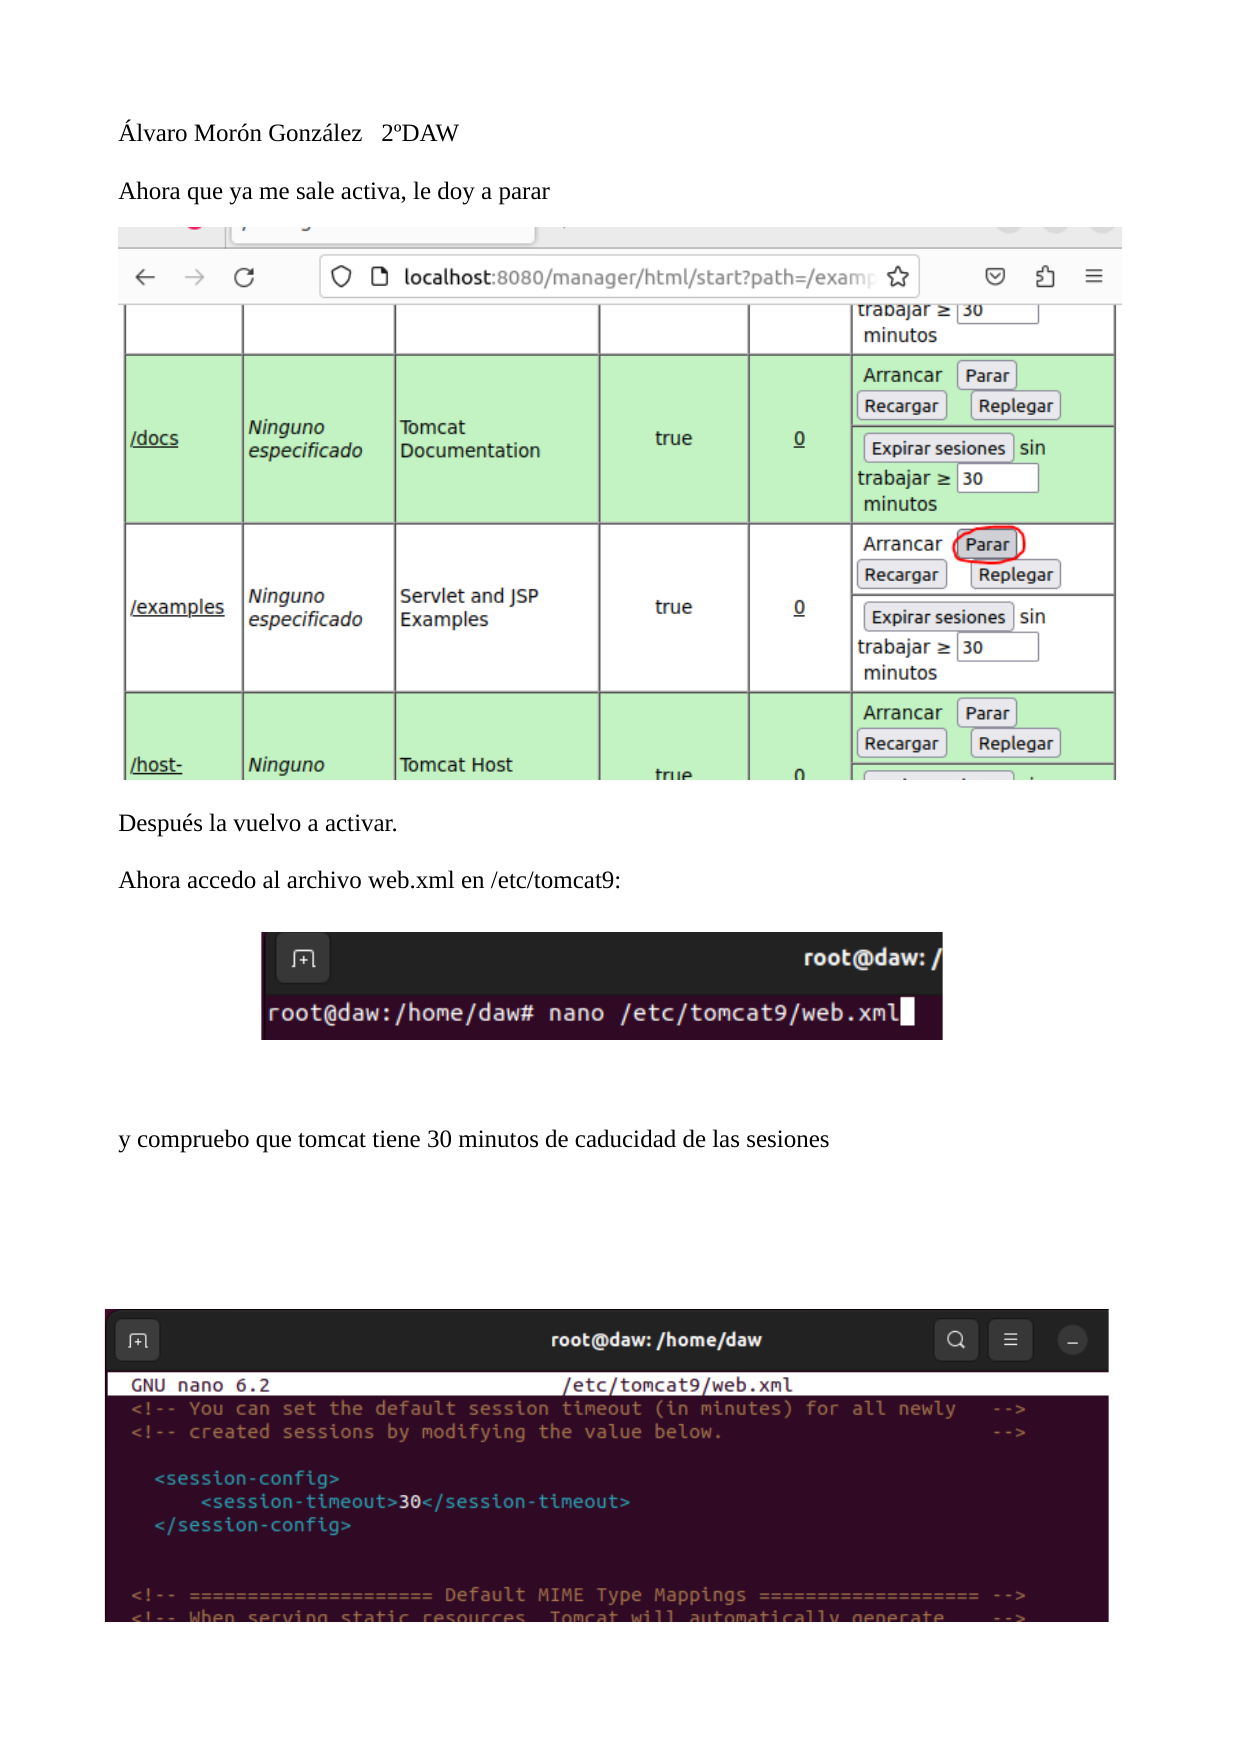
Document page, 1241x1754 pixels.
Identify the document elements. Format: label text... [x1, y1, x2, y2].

text Ahora accedo al archivo web.xml en /etc/tomcat9: [118, 866, 1122, 894]
text Ahora que ya me sale activa, le doy a parar [118, 176, 1122, 205]
text Después la vuelvo a activar. [118, 808, 1122, 837]
picture [104, 1309, 1109, 1622]
picture [118, 227, 1123, 780]
text y compruebo que tomcat tiene 30 minutos de caducidad de las sesiones [118, 1124, 1122, 1153]
picture [261, 932, 943, 1040]
